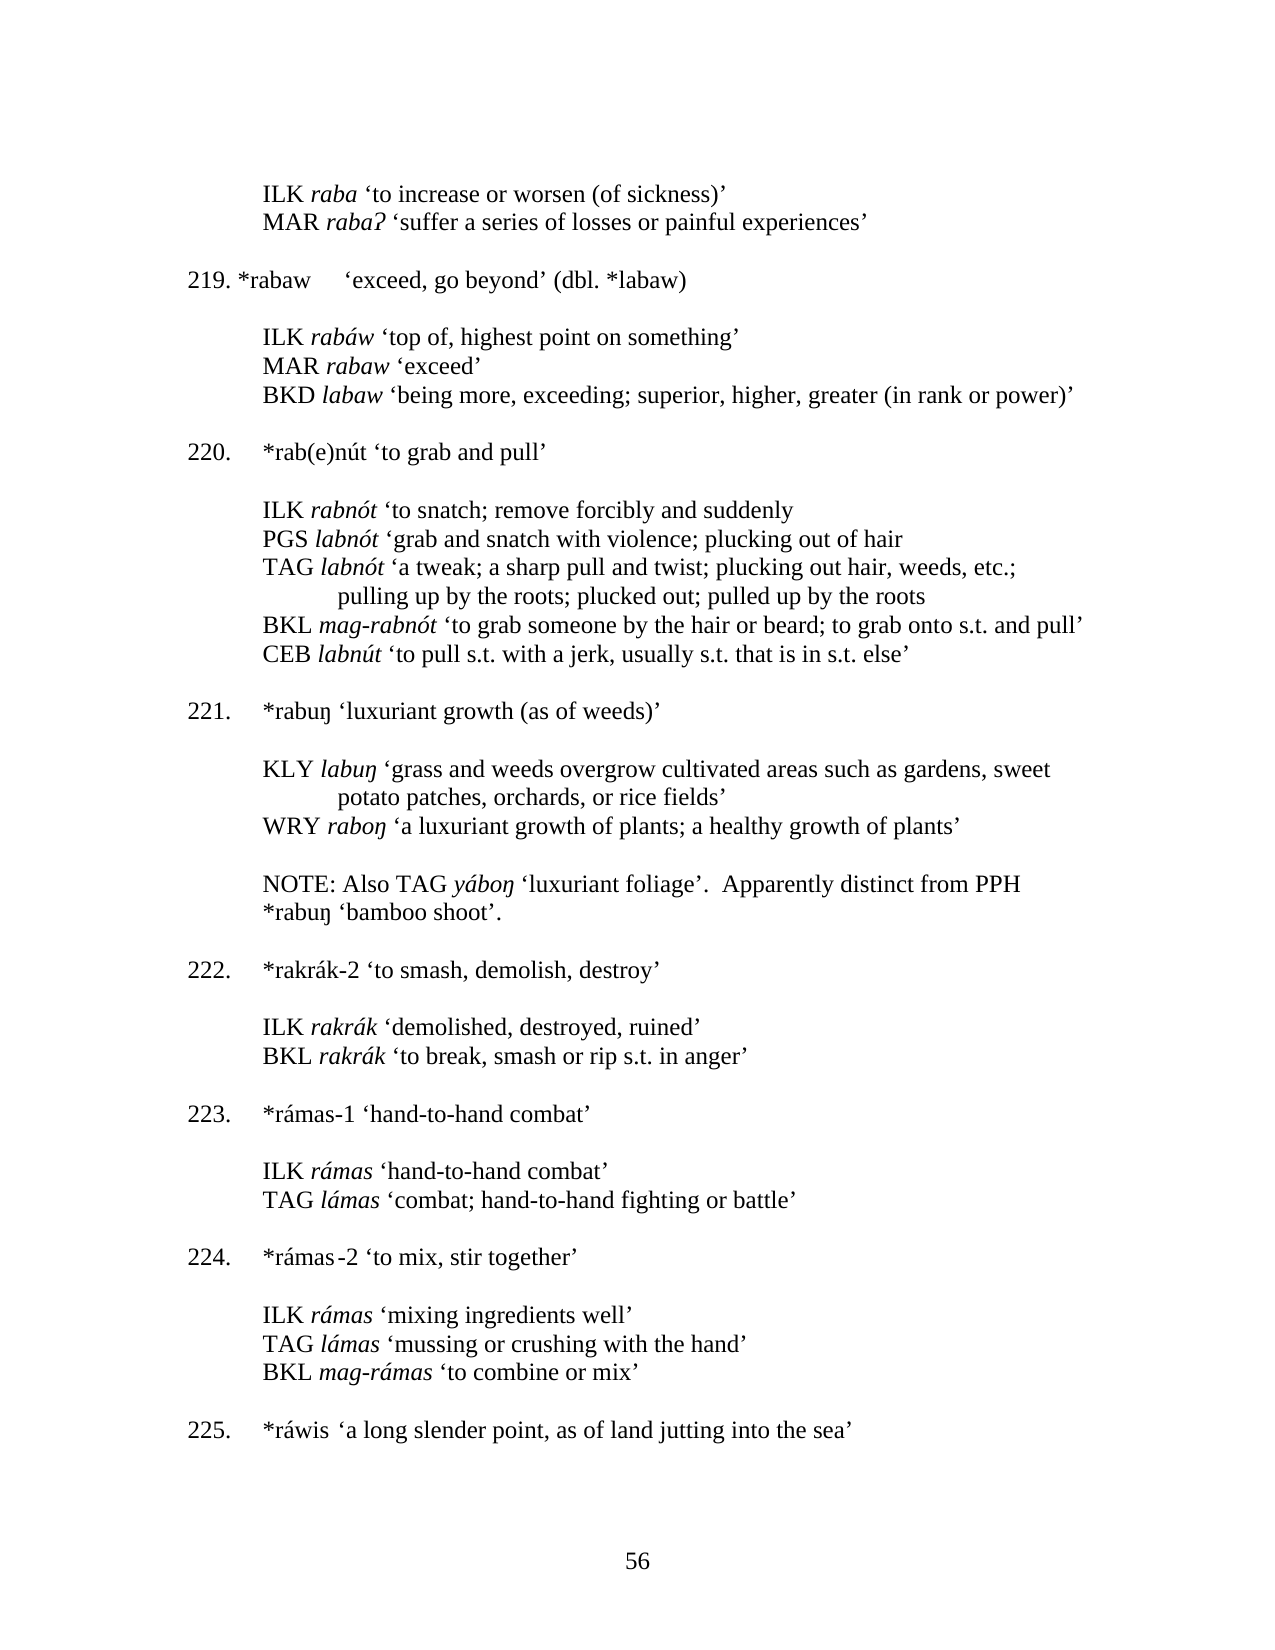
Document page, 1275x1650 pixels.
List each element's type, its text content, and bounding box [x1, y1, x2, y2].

text *rabuŋ ‘bamboo shoot’. [187, 897, 1087, 926]
text BKL rakrák ‘to break, smash or rip s.t. in anger’ [187, 1041, 1087, 1070]
text NOTE: Also TAG yáboŋ ‘luxuriant foliage’. Apparently distinct from PPH [187, 869, 1087, 897]
text WRY raboŋ ‘a luxuriant growth of plants; a healthy growth of plants’ [187, 811, 1087, 840]
text MAR rabaw ‘exceed’ [187, 351, 1087, 380]
text potato patches, orchards, or rice fields’ [187, 782, 1087, 811]
text 221. *rabuŋ ‘luxuriant growth (as of weeds)’ [187, 696, 1087, 725]
text 224. *rámas -2 ‘to mix, stir together’ [187, 1242, 1087, 1271]
text pulling up by the roots; plucked out; pulled up by the roots [262, 581, 1087, 610]
text BKD labaw ‘being more, exceeding; superior, higher, greater (in rank or power)’ [187, 380, 1087, 409]
text PGS labnót ‘grab and snatch with violence; plucking out of hair [187, 524, 1087, 552]
text KLY labuŋ ‘grass and weeds overgrow cultivated areas such as gardens, sweet [187, 754, 1087, 782]
text 225. *ráwis ‘a long slender point, as of land jutting into the sea’ [187, 1415, 1087, 1444]
text TAG lámas ‘combat; hand-to-hand fighting or battle’ [187, 1185, 1087, 1214]
text ILK rakrák ‘demolished, destroyed, ruined’ [187, 1012, 1087, 1041]
text BKL mag-rámas ‘to combine or mix’ [187, 1357, 1087, 1386]
text 220. *rab(e)nút ‘to grab and pull’ [187, 437, 1087, 466]
text 219. *rabaw ‘exceed, go beyond’ (dbl. *labaw) [187, 265, 1087, 294]
text ILK rabnót ‘to snatch; remove forcibly and suddenly [187, 495, 1087, 524]
text ILK rámas ‘mixing ingredients well’ [187, 1300, 1087, 1329]
text 223. *rámas-1 ‘hand-to-hand combat’ [187, 1099, 1087, 1127]
text ILK rabáw ‘top of, highest point on something’ [187, 322, 1087, 351]
text TAG lámas ‘mussing or crushing with the hand’ [187, 1329, 1087, 1357]
text BKL mag-rabnót ‘to grab someone by the hair or beard; to grab onto s.t. and pull’ [187, 610, 1087, 639]
text 222. *rakrák-2 ‘to smash, demolish, destroy’ [187, 955, 1087, 984]
text ILK raba ‘to increase or worsen (of sickness)’ [187, 179, 1087, 207]
text ILK rámas ‘hand-to-hand combat’ [187, 1156, 1087, 1185]
text MAR rabaɁ ‘suffer a series of losses or painful experiences’ [187, 207, 1087, 236]
text CEB labnút ‘to pull s.t. with a jerk, usually s.t. that is in s.t. else’ [187, 639, 1087, 667]
text TAG labnót ‘a tweak; a sharp pull and twist; plucking out hair, weeds, etc.; [187, 552, 1087, 581]
